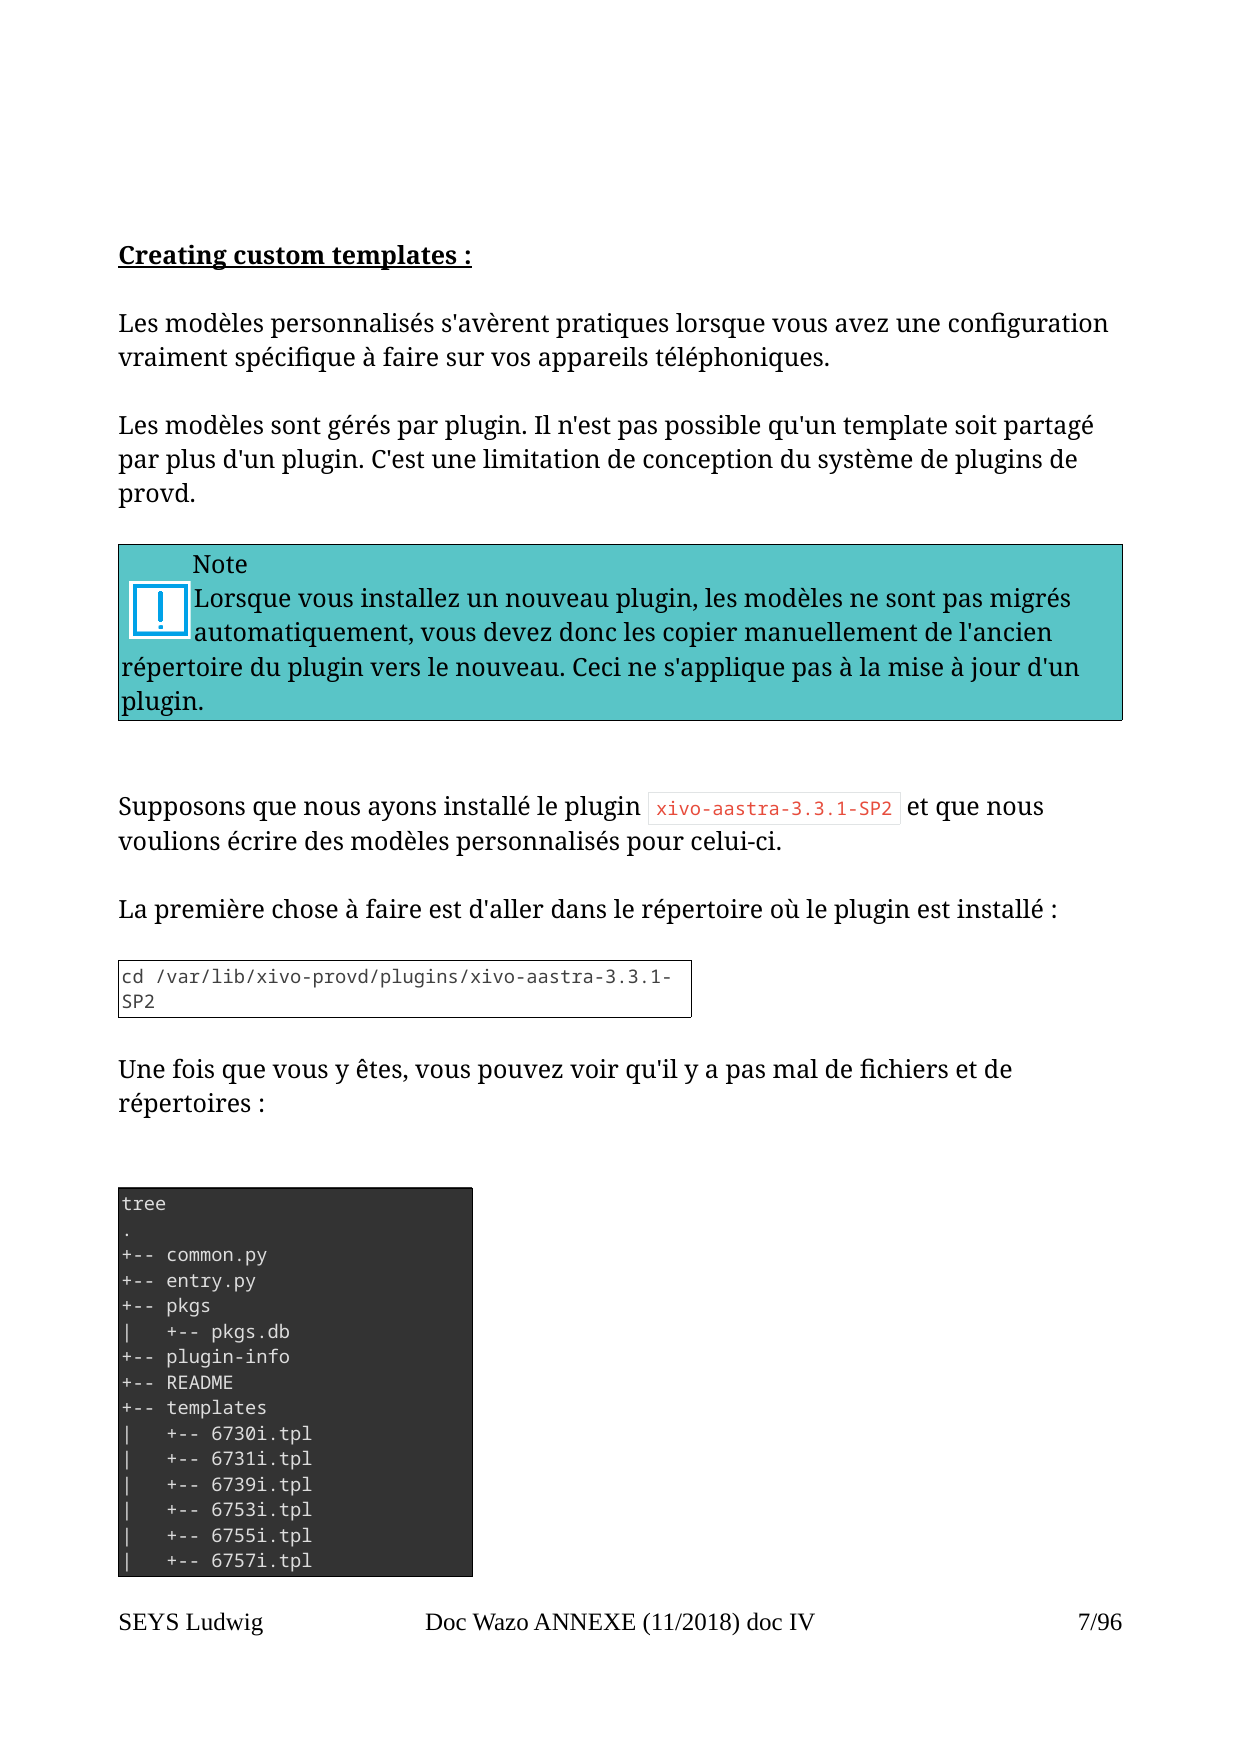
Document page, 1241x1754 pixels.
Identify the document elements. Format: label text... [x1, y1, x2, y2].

text +-- plugin-info [119, 1341, 472, 1366]
text | +-- 6731i.tpl [119, 1443, 472, 1468]
text . [119, 1213, 472, 1238]
text | +-- 6730i.tpl [119, 1417, 472, 1443]
text Supposons que nous ayons installé le plugin xivo-aastra-3.3.1-SP2 et que nous voulions écrire des modèles personnalisés pour celui-ci. [118, 788, 1122, 858]
text | +-- 6739i.tpl [119, 1468, 472, 1494]
text | +-- 6757i.tpl [119, 1545, 472, 1576]
text +-- README [119, 1366, 472, 1392]
text Les modèles personnalisés s'avèrent pratiques lorsque vous avez une configuration vraiment spécifique à faire sur vos appareils téléphoniques. [118, 306, 1122, 374]
text Une fois que vous y êtes, vous pouvez voir qu'il y a pas mal de fichiers et de répertoires : [118, 1051, 1122, 1119]
text | +-- 6753i.tpl [119, 1494, 472, 1519]
text +-- pkgs [119, 1289, 472, 1315]
text Creating custom templates : [118, 237, 1122, 271]
text | +-- pkgs.db [119, 1315, 472, 1341]
text La première chose à faire est d'aller dans le répertoire où le plugin est installé : [118, 892, 1122, 926]
text Les modèles sont gérés par plugin. Il n'est pas possible qu'un template soit partagé par plus d'un plugin. C'est une limitation de conception du système de plugins de provd. [118, 408, 1122, 510]
text | +-- 6755i.tpl [119, 1519, 472, 1545]
text Lorsque vous installez un nouveau plugin, les modèles ne sont pas migrés automatiquement, vous devez donc les copier manuellement de l'ancien répertoire du plugin vers le nouveau. Ceci ne s'applique pas à la mise à jour d'un plugin. [119, 578, 1122, 720]
text +-- entry.py [119, 1264, 472, 1289]
text +-- templates [119, 1392, 472, 1417]
picture [129, 581, 191, 639]
text tree [119, 1189, 472, 1213]
text Note [119, 545, 1122, 578]
text cd /var/lib/xivo-provd/plugins/xivo-aastra-3.3.1-SP2 [119, 961, 691, 1017]
text +-- common.py [119, 1238, 472, 1264]
